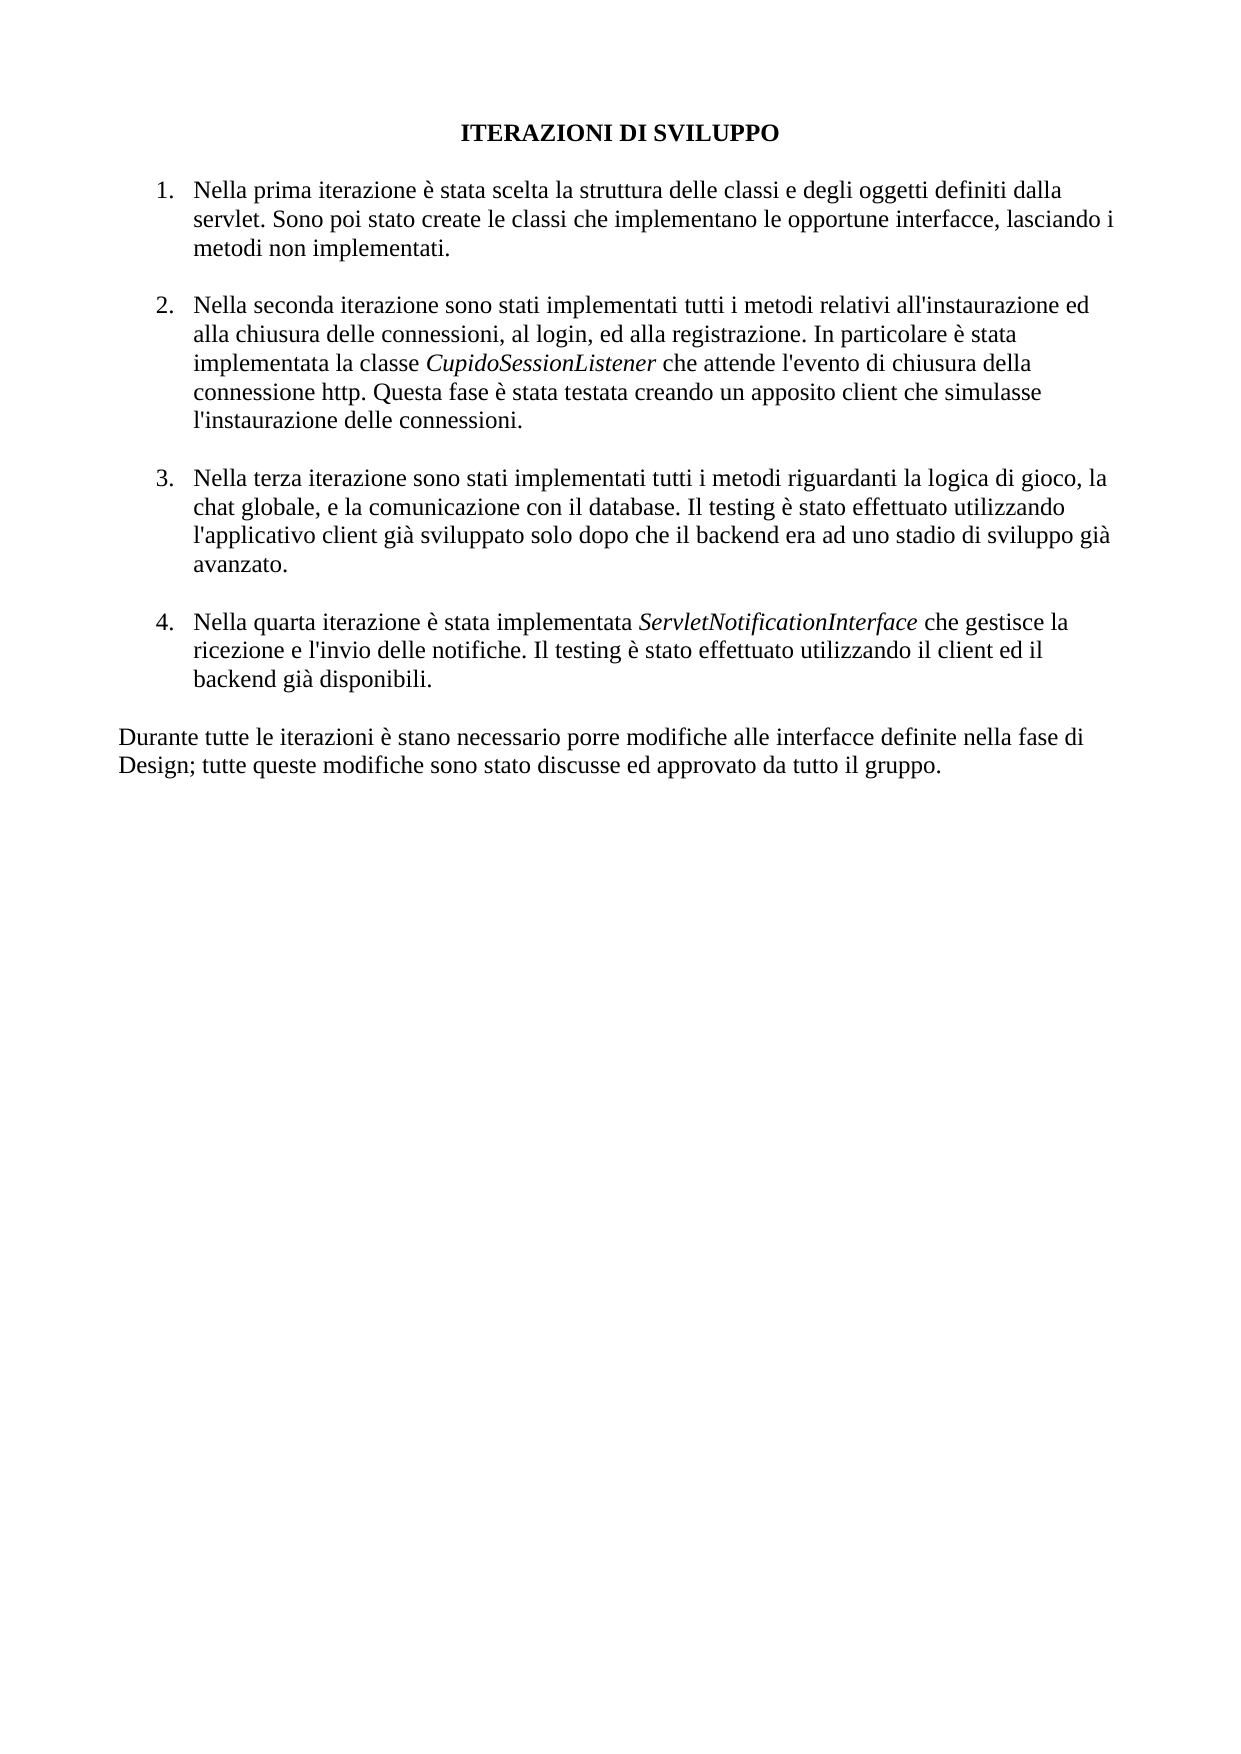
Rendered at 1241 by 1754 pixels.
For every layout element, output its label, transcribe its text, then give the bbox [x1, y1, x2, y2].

list Nella prima iterazione è stata scelta la struttura delle classi e degli oggetti definiti dalla servlet. Sono poi stato create le classi che implementano le opportune interfacce, lasciando i metodi non implementati. [156, 176, 1122, 262]
list Nella quarta iterazione è stata implementata ServletNotificationInterface che gestisce la ricezione e l'invio delle notifiche. Il testing è stato effettuato utilizzando il client ed il backend già disponibili. [156, 607, 1122, 693]
list Nella seconda iterazione sono stati implementati tutti i metodi relativi all'instaurazione ed alla chiusura delle connessioni, al login, ed alla registrazione. In particolare è stata implementata la classe CupidoSessionListener che attende l'evento di chiusura della connessione http. Questa fase è stata testata creando un apposito client che simulasse l'instaurazione delle connessioni. [156, 291, 1122, 434]
list Nella terza iterazione sono stati implementati tutti i metodi riguardanti la logica di gioco, la chat globale, e la comunicazione con il database. Il testing è stato effettuato utilizzando l'applicativo client già sviluppato solo dopo che il backend era ad uno stadio di sviluppo già avanzato. [156, 463, 1122, 578]
text ITERAZIONI DI SVILUPPO [118, 118, 1122, 147]
text Durante tutte le iterazioni è stano necessario porre modifiche alle interfacce definite nella fase di Design; tutte queste modifiche sono stato discusse ed approvato da tutto il gruppo. [118, 722, 1122, 779]
